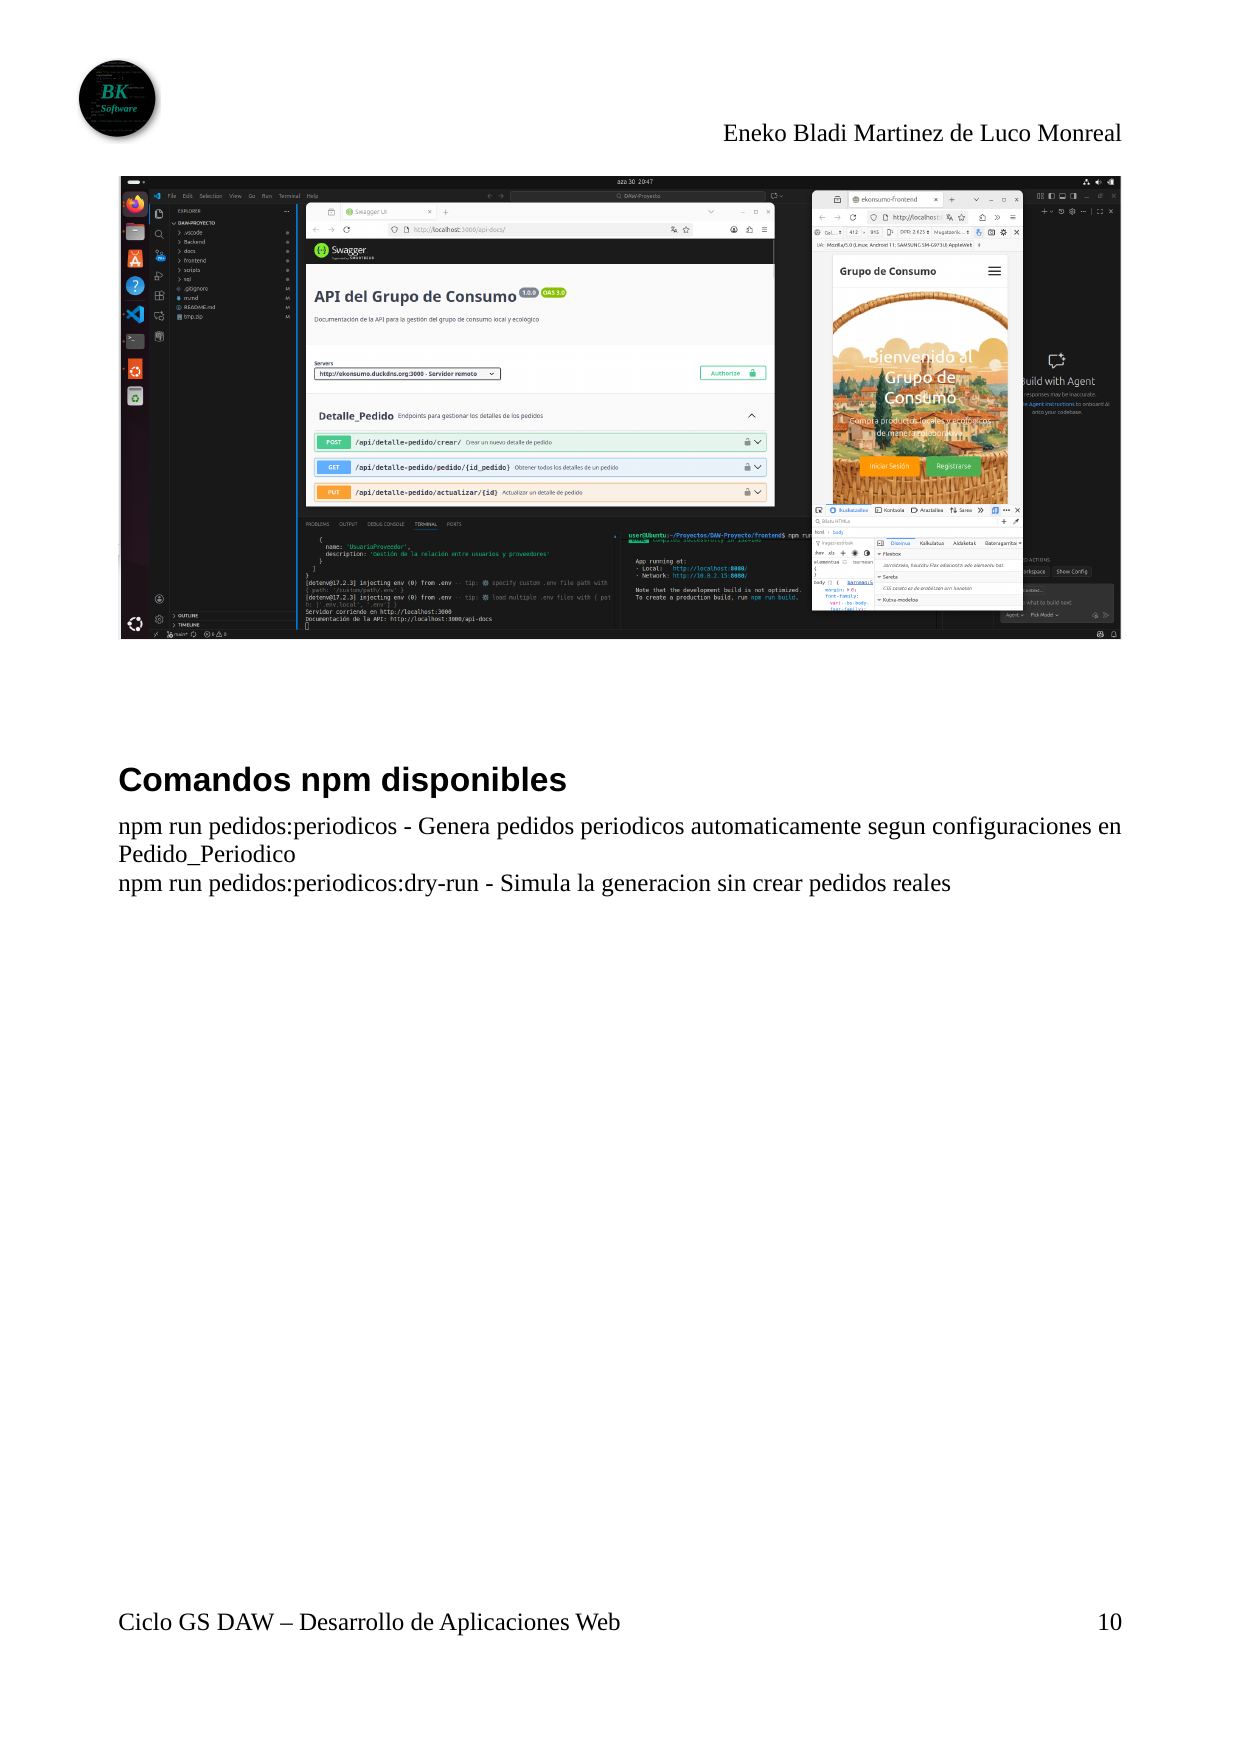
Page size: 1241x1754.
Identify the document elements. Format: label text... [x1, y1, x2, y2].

text npm run pedidos:periodicos - Genera pedidos periodicos automaticamente segun configuraciones en Pedido_Periodico [118, 811, 1122, 868]
picture [76, 58, 162, 144]
picture [118, 176, 1123, 640]
subtitle Comandos npm disponibles [118, 759, 1122, 798]
text npm run pedidos:periodicos:dry-run - Simula la generacion sin crear pedidos reales [118, 868, 1122, 897]
